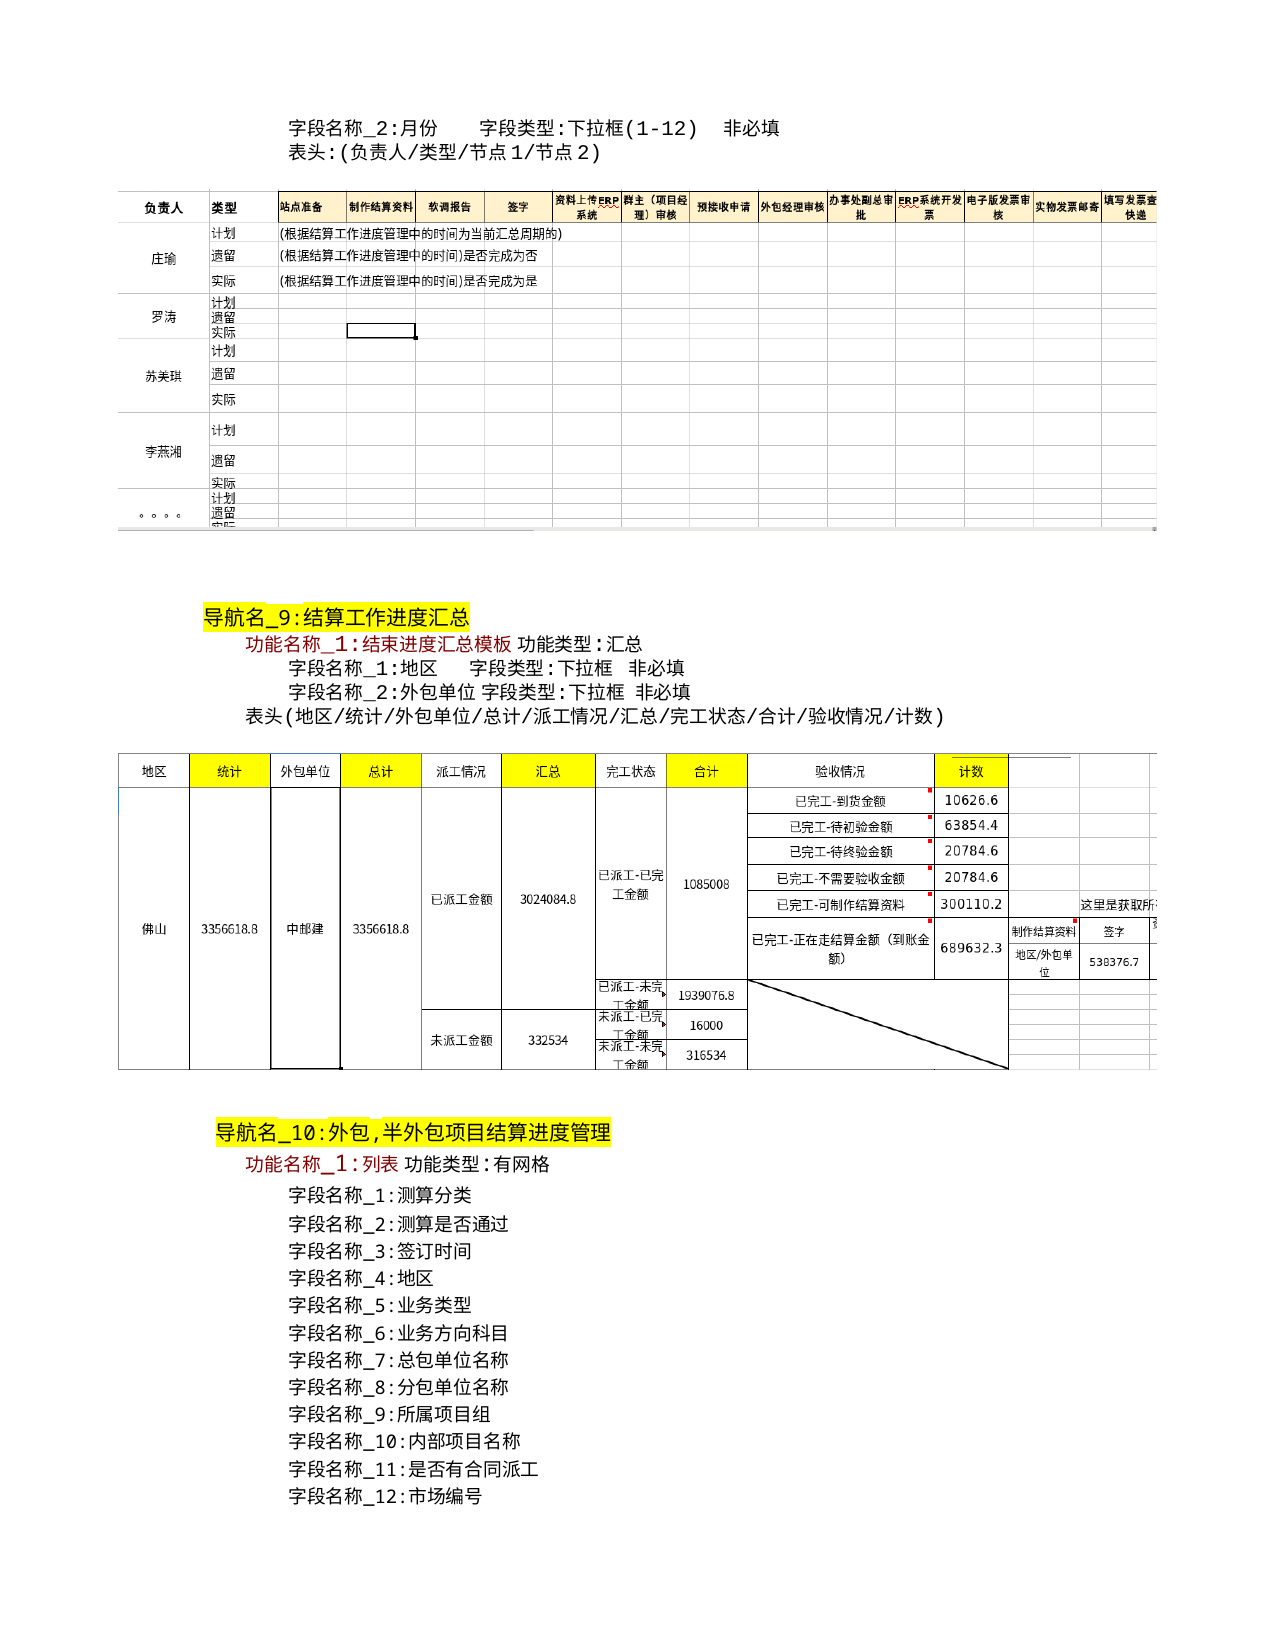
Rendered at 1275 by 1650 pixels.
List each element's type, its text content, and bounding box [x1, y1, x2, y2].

text 字段名称_1:测算分类 [118, 1178, 1157, 1209]
text 功能名称_1:列表 功能类型:有网格 [118, 1147, 1157, 1178]
picture [118, 753, 1157, 1070]
text 字段名称_1:地区 字段类型:下拉框 非必填 [118, 658, 1157, 682]
text 字段名称_4:地区 [118, 1264, 1157, 1291]
text 字段名称_2:月份 字段类型:下拉框(1-12) 非必填 [118, 118, 1157, 142]
text 字段名称_12:市场编号 [118, 1481, 1157, 1509]
text 字段名称_7:总包单位名称 [118, 1346, 1157, 1373]
text 字段名称_3:签订时间 [118, 1237, 1157, 1264]
text 字段名称_6:业务方向科目 [118, 1318, 1157, 1346]
text 表头(地区/统计/外包单位/总计/派工情况/汇总/完工状态/合计/验收情况/计数) [118, 706, 1157, 729]
text 字段名称_2:外包单位 字段类型:下拉框 非必填 [118, 682, 1157, 706]
text 导航名_9:结算工作进度汇总 [118, 602, 1157, 632]
text 字段名称_2:测算是否通过 [118, 1209, 1157, 1237]
text 字段名称_8:分包单位名称 [118, 1373, 1157, 1400]
text 字段名称_10:内部项目名称 [118, 1427, 1157, 1454]
text 字段名称_5:业务类型 [118, 1291, 1157, 1318]
picture [118, 189, 1157, 531]
text 功能名称_1:结束进度汇总模板 功能类型:汇总 [118, 632, 1157, 658]
text 字段名称_11:是否有合同派工 [118, 1454, 1157, 1481]
text 表头:(负责人/类型/节点1/节点2) [118, 142, 1157, 166]
text 导航名_10:外包,半外包项目结算进度管理 [118, 1117, 1157, 1147]
text 字段名称_9:所属项目组 [118, 1400, 1157, 1427]
